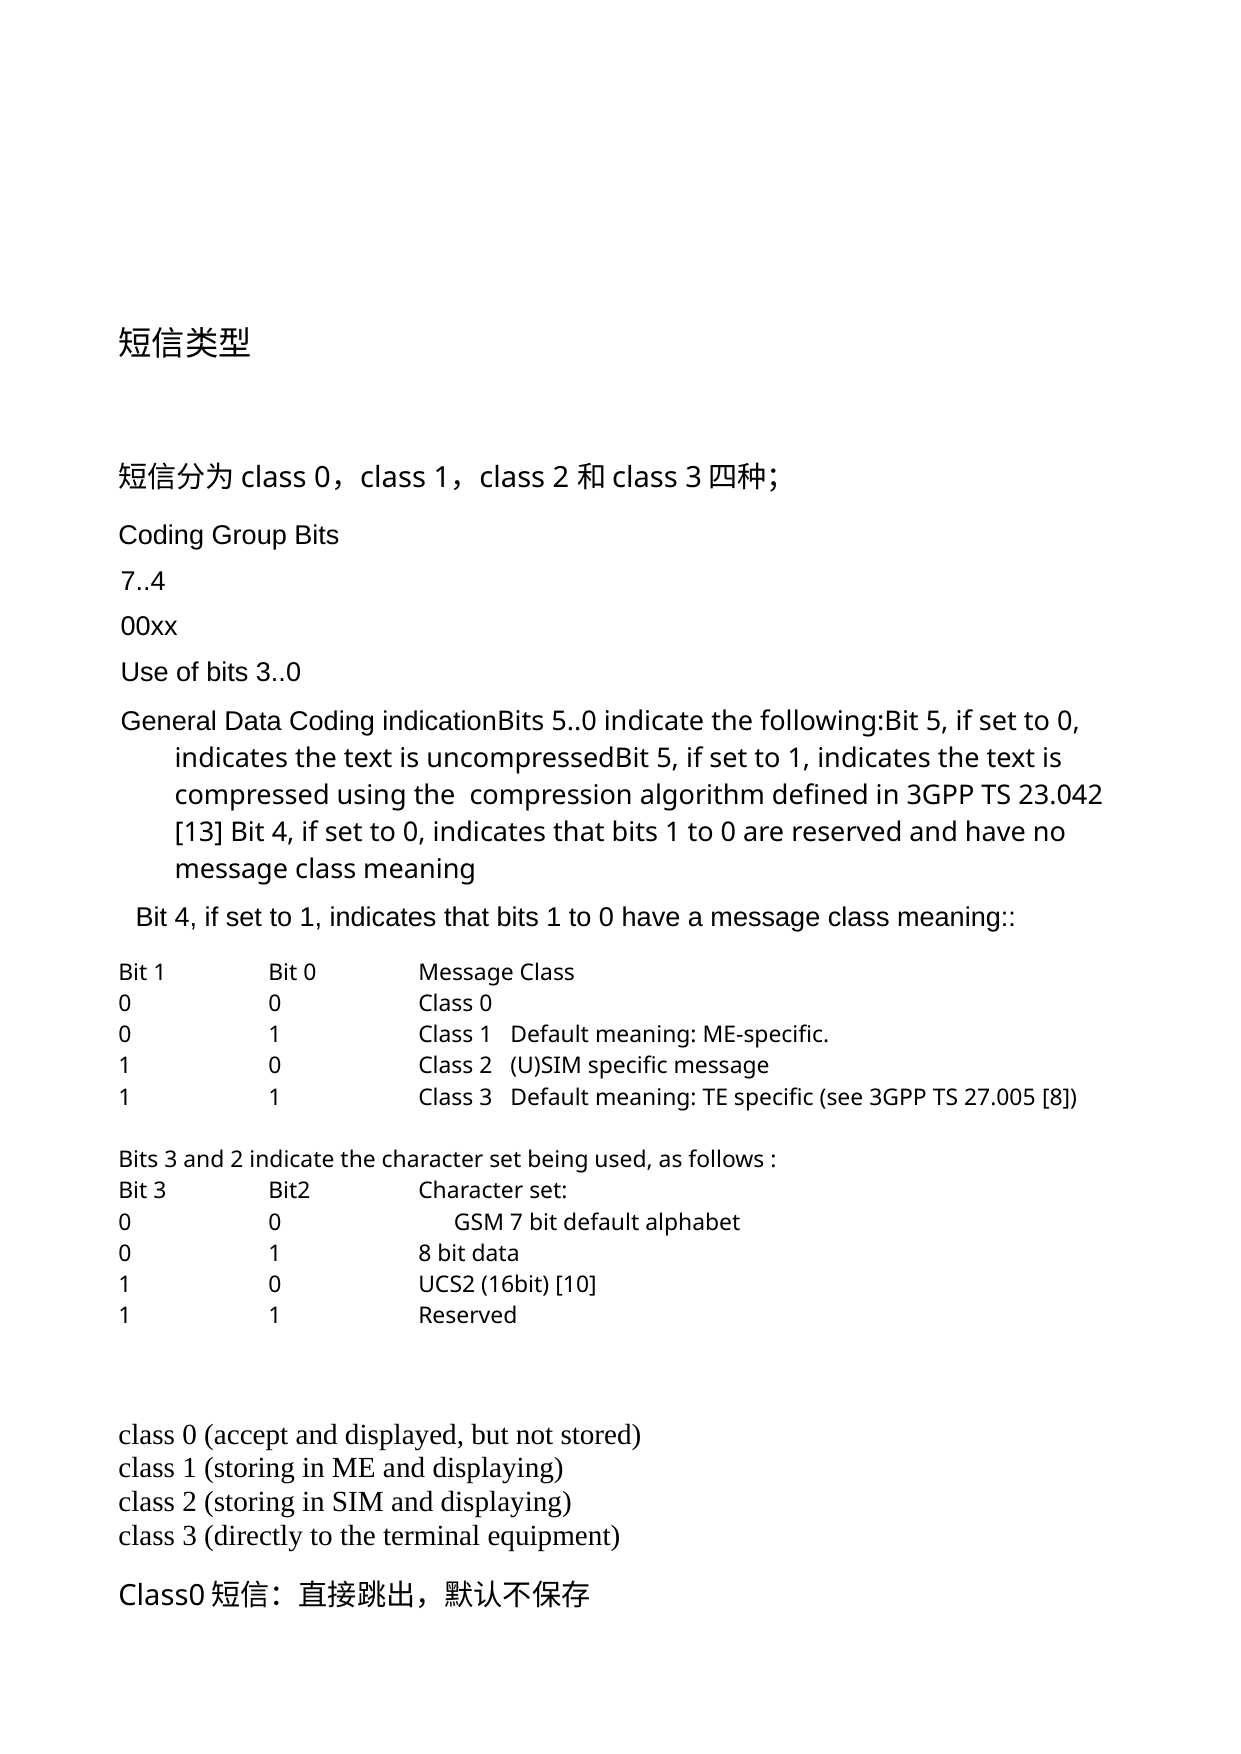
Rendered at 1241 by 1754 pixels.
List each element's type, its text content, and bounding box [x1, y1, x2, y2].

text 短信类型 [118, 325, 1122, 363]
text General Data Coding indicationBits 5..0 indicate the following:Bit 5, if set to 0, indicates the text is uncompressedBit 5, if set to 1, indicates the text is compressed using the compression algorithm defined in 3GPP TS 23.042 [13] Bit 4, if set to 0, indicates that bits 1 to 0 are reserved and have no message class meaning [120, 702, 1122, 886]
text Use of bits 3..0 [120, 656, 1122, 687]
text class 0 (accept and displayed, but not stored) class 1 (storing in ME and displaying) class 2 (storing in SIM and displaying) class 3 (directly to the terminal equipment) [118, 1417, 1122, 1551]
text 00xx [120, 610, 1122, 642]
text 7..4 [120, 565, 1122, 596]
text Coding Group Bits [118, 519, 1122, 550]
text Bit 1 Bit 0 Message Class 0 0 Class 0 0 1 Class 1 Default meaning: ME-specific. 1 0 Class 2 (U)SIM specific message 1 1 Class 3 Default meaning: TE specific (see 3GPP TS 27.005 [8]) Bits 3 and 2 indicate the character set being used, as follows : Bit 3 Bit2 Character set: 0 0 GSM 7 bit default alphabet 0 1 8 bit data 1 0 UCS2 (16bit) [10] 1 1 Reserved [118, 955, 1122, 1330]
text Class0短信：直接跳出，默认不保存 [118, 1574, 1122, 1614]
text Bit 4, if set to 1, indicates that bits 1 to 0 have a message class meaning:: [120, 901, 1122, 932]
text 短信分为class 0，class 1，class 2 和class 3四种； [118, 456, 1122, 496]
